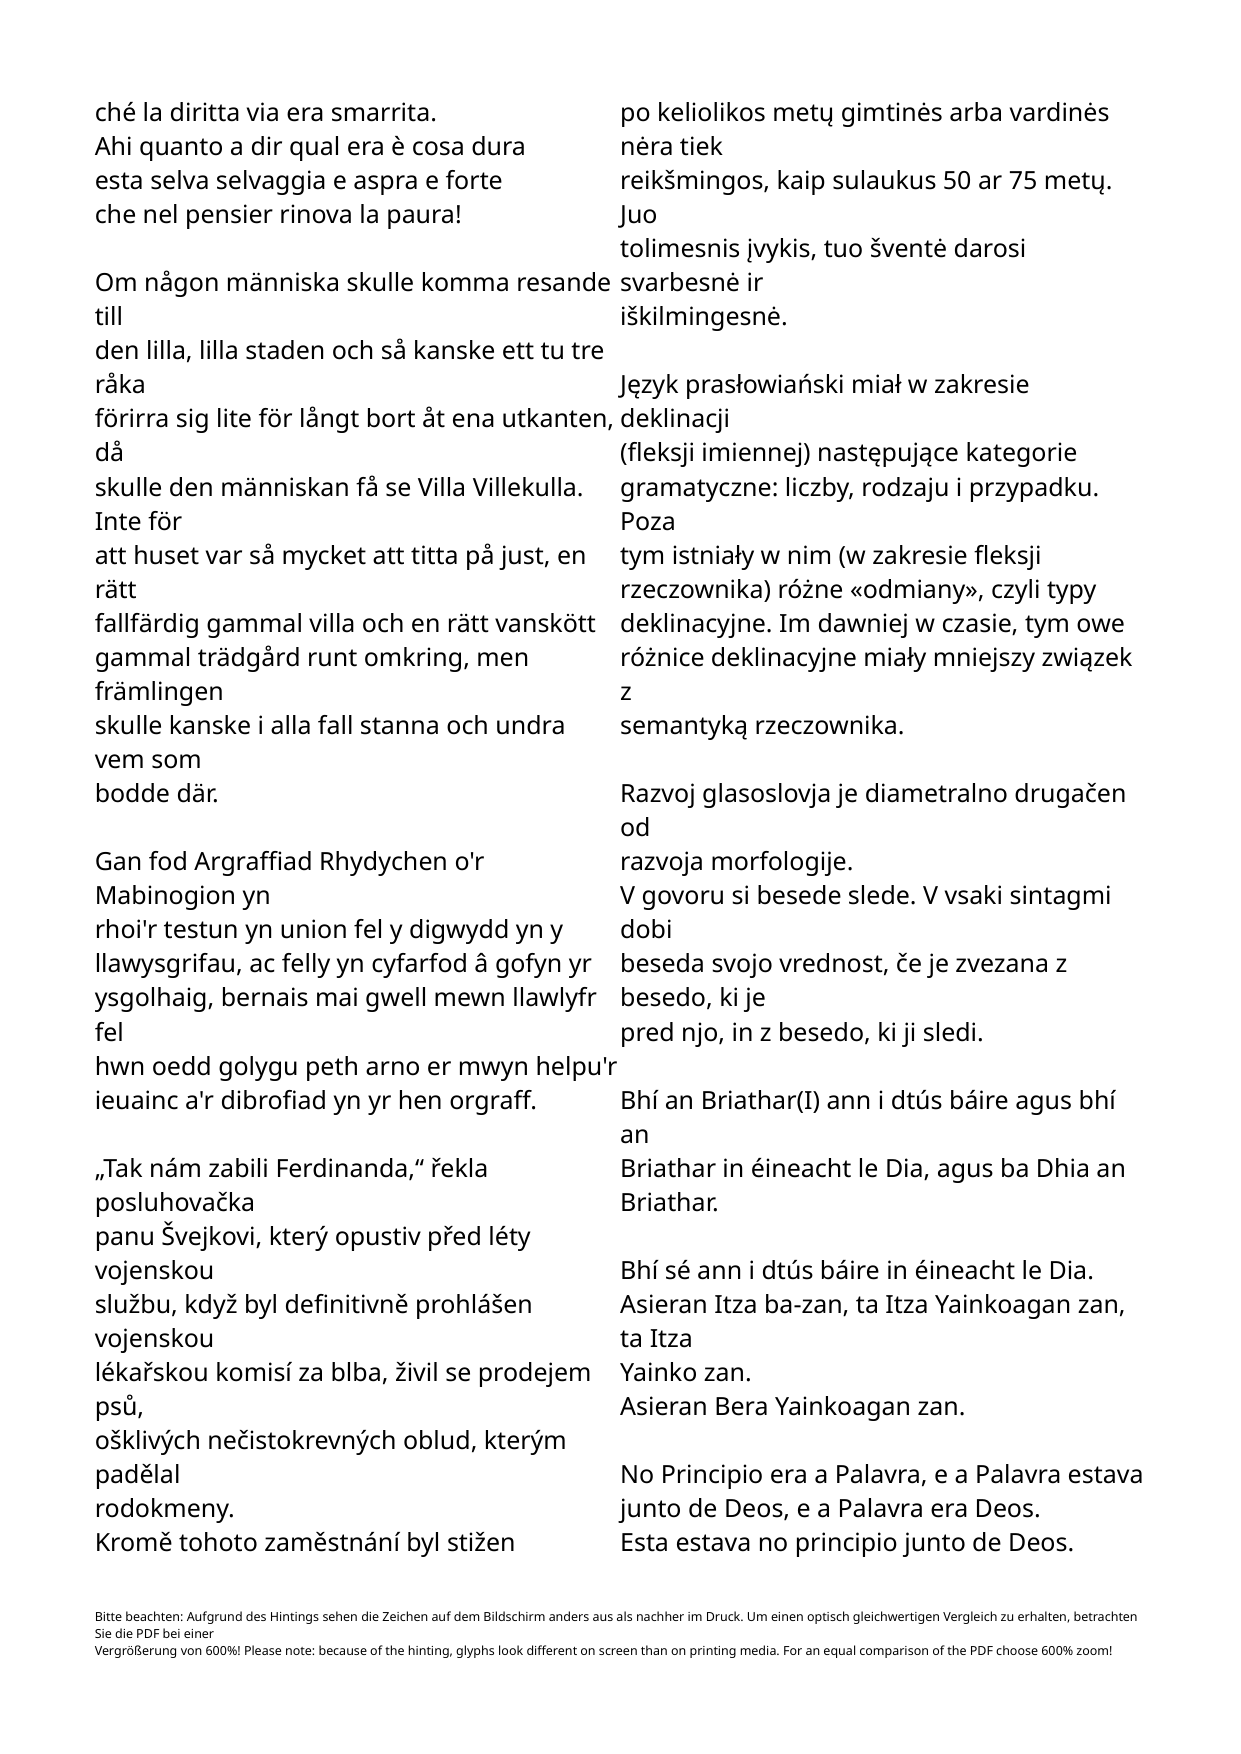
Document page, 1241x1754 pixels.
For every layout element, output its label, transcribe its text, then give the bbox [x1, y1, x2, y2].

table_cell ché la diritta via era smarrita. Ahi quanto a dir qual era è cosa dura esta selva selvaggia e aspra e forte che nel pensier rinova la paura! Om någon människa skulle komma resande till den lilla, lilla staden och så kanske ett tu tre råka förirra sig lite för långt bort åt ena utkanten, då skulle den människan få se Villa Villekulla. Inte för att huset var så mycket att titta på just, en rätt fallfärdig gammal villa och en rätt vanskött gammal trädgård runt omkring, men främlingen skulle kanske i alla fall stanna och undra vem som bodde där. Gan fod Argraffiad Rhydychen o'r Mabinogion yn rhoi'r testun yn union fel y digwydd yn y llawysgrifau, ac felly yn cyfarfod â gofyn yr ysgolhaig, bernais mai gwell mewn llawlyfr fel hwn oedd golygu peth arno er mwyn helpu'r ieuainc a'r dibrofiad yn yr hen orgraff. „Tak nám zabili Ferdinanda,“ řekla posluhovačka panu Švejkovi, který opustiv před léty vojenskou službu, když byl definitivně prohlášen vojenskou lékařskou komisí za blba, živil se prodejem psů, ošklivých nečistokrevných oblud, kterým padělal rodokmeny. Kromě tohoto zaměstnání byl stižen [95, 95, 620, 1559]
table_cell po keliolikos metų gimtinės arba vardinės nėra tiek reikšmingos, kaip sulaukus 50 ar 75 metų. Juo tolimesnis įvykis, tuo šventė darosi svarbesnė ir iškilmingesnė. Język prasłowiański miał w zakresie deklinacji (fleksji imiennej) następujące kategorie gramatyczne: liczby, rodzaju i przypadku. Poza tym istniały w nim (w zakresie fleksji rzeczownika) różne «odmiany», czyli typy deklinacyjne. Im dawniej w czasie, tym owe różnice deklinacyjne miały mniejszy związek z semantyką rzeczownika. Razvoj glasoslovja je diametralno drugačen od razvoja morfologije. V govoru si besede slede. V vsaki sintagmi dobi beseda svojo vrednost, če je zvezana z besedo, ki je pred njo, in z besedo, ki ji sledi. Bhí an Briathar(I) ann i dtús báire agus bhí an Briathar in éineacht le Dia, agus ba Dhia an Briathar. Bhí sé ann i dtús báire in éineacht le Dia. Asieran Itza ba-zan, ta Itza Yainkoagan zan, ta Itza Yainko zan. Asieran Bera Yainkoagan zan. No Principio era a Palavra, e a Palavra estava junto de Deos, e a Palavra era Deos. Esta estava no principio junto de Deos. [620, 95, 1146, 1559]
